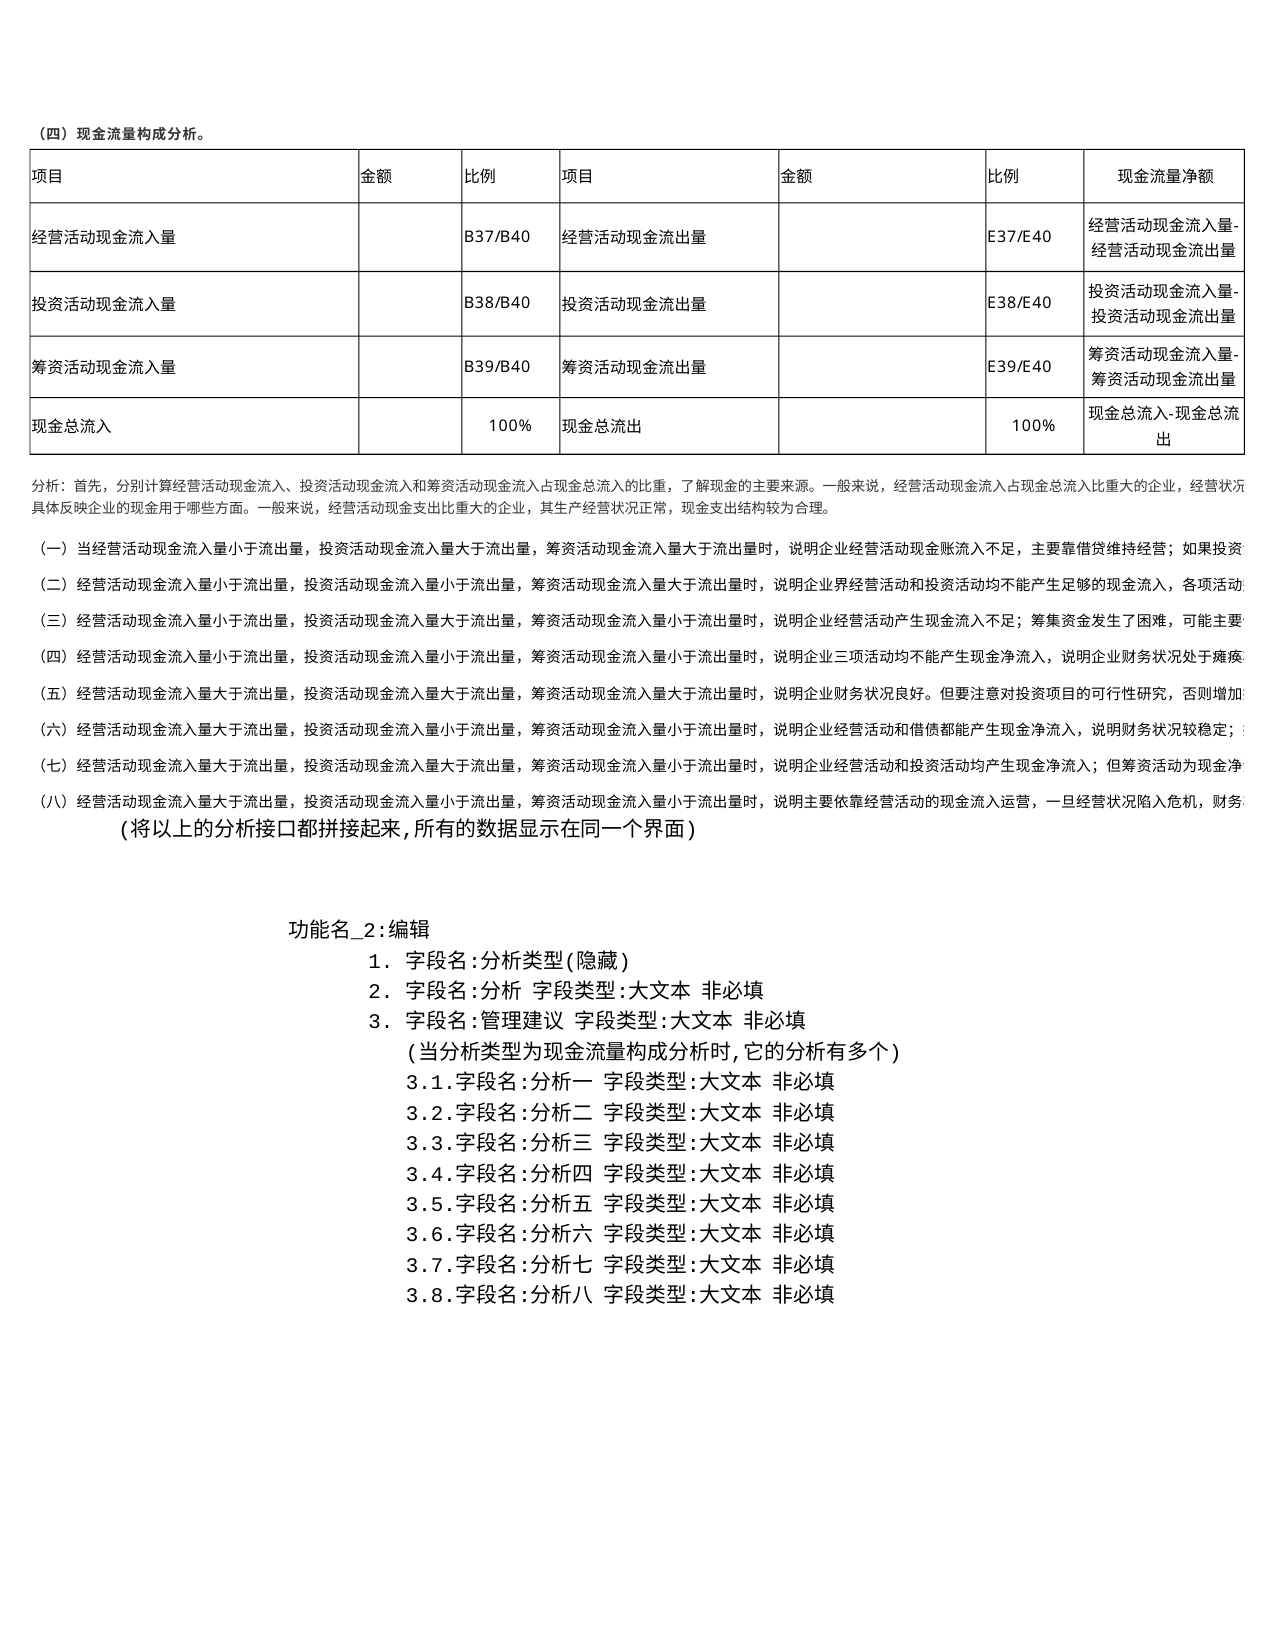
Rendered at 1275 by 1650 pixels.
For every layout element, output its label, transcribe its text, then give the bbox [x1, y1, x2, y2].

text (将以上的分析接口都拼接起来,所有的数据显示在同一个界面) [463, 273, 559, 335]
text (将以上的分析接口都拼接起来,所有的数据显示在同一个界面) [118, 118, 1157, 148]
text (将以上的分析接口都拼接起来,所有的数据显示在同一个界面) [561, 399, 778, 453]
text (将以上的分析接口都拼接起来,所有的数据显示在同一个界面) [987, 150, 1083, 202]
text (将以上的分析接口都拼接起来,所有的数据显示在同一个界面) [1085, 399, 1157, 453]
text (将以上的分析接口都拼接起来,所有的数据显示在同一个界面) [463, 204, 559, 270]
text (将以上的分析接口都拼接起来,所有的数据显示在同一个界面) [561, 150, 778, 202]
text 功能名_2:编辑 [118, 913, 1157, 944]
text (将以上的分析接口都拼接起来,所有的数据显示在同一个界面) [780, 399, 985, 453]
list 3.1.字段名:分析一 字段类型:大文本 非必填 [368, 1066, 1157, 1096]
text (将以上的分析接口都拼接起来,所有的数据显示在同一个界面) [1085, 204, 1157, 270]
text (将以上的分析接口都拼接起来,所有的数据显示在同一个界面) [780, 337, 985, 397]
text (将以上的分析接口都拼接起来,所有的数据显示在同一个界面) [463, 150, 559, 202]
text (将以上的分析接口都拼接起来,所有的数据显示在同一个界面) [360, 150, 461, 202]
text (将以上的分析接口都拼接起来,所有的数据显示在同一个界面) [987, 337, 1083, 397]
list 3.7.字段名:分析七 字段类型:大文本 非必填 [368, 1248, 1157, 1278]
text (将以上的分析接口都拼接起来,所有的数据显示在同一个界面) [987, 399, 1083, 453]
text (将以上的分析接口都拼接起来,所有的数据显示在同一个界面) [118, 150, 358, 202]
text (将以上的分析接口都拼接起来,所有的数据显示在同一个界面) [561, 337, 778, 397]
text (将以上的分析接口都拼接起来,所有的数据显示在同一个界面) [987, 273, 1083, 335]
text (将以上的分析接口都拼接起来,所有的数据显示在同一个界面) [118, 204, 358, 270]
list 字段名:分析 字段类型:大文本 非必填 [368, 974, 1157, 1005]
text (将以上的分析接口都拼接起来,所有的数据显示在同一个界面) [780, 204, 985, 270]
text (将以上的分析接口都拼接起来,所有的数据显示在同一个界面) [463, 399, 559, 453]
text (将以上的分析接口都拼接起来,所有的数据显示在同一个界面) [987, 204, 1083, 270]
list 3.3.字段名:分析三 字段类型:大文本 非必填 [368, 1126, 1157, 1157]
text (将以上的分析接口都拼接起来,所有的数据显示在同一个界面) [561, 204, 778, 270]
text (将以上的分析接口都拼接起来,所有的数据显示在同一个界面) [1085, 337, 1157, 397]
text (将以上的分析接口都拼接起来,所有的数据显示在同一个界面) [360, 273, 461, 335]
list 3.2.字段名:分析二 字段类型:大文本 非必填 [368, 1096, 1157, 1126]
text (将以上的分析接口都拼接起来,所有的数据显示在同一个界面) [118, 455, 1157, 842]
text (将以上的分析接口都拼接起来,所有的数据显示在同一个界面) [360, 337, 461, 397]
list 3.8.字段名:分析八 字段类型:大文本 非必填 [368, 1278, 1157, 1309]
list 字段名:管理建议 字段类型:大文本 非必填 [368, 1005, 1157, 1035]
list 3.4.字段名:分析四 字段类型:大文本 非必填 [368, 1157, 1157, 1187]
text (将以上的分析接口都拼接起来,所有的数据显示在同一个界面) [118, 273, 358, 335]
text (将以上的分析接口都拼接起来,所有的数据显示在同一个界面) [463, 337, 559, 397]
text (将以上的分析接口都拼接起来,所有的数据显示在同一个界面) [561, 273, 778, 335]
text (将以上的分析接口都拼接起来,所有的数据显示在同一个界面) [118, 337, 358, 397]
text (将以上的分析接口都拼接起来,所有的数据显示在同一个界面) [118, 399, 358, 453]
list (当分析类型为现金流量构成分析时,它的分析有多个) [368, 1035, 1157, 1066]
text (将以上的分析接口都拼接起来,所有的数据显示在同一个界面) [360, 399, 461, 453]
list 3.5.字段名:分析五 字段类型:大文本 非必填 [368, 1187, 1157, 1218]
list 3.6.字段名:分析六 字段类型:大文本 非必填 [368, 1218, 1157, 1248]
text (将以上的分析接口都拼接起来,所有的数据显示在同一个界面) [360, 204, 461, 270]
text (将以上的分析接口都拼接起来,所有的数据显示在同一个界面) [780, 273, 985, 335]
list 字段名:分析类型(隐藏) [368, 944, 1157, 974]
text (将以上的分析接口都拼接起来,所有的数据显示在同一个界面) [780, 150, 985, 202]
text (将以上的分析接口都拼接起来,所有的数据显示在同一个界面) [1085, 273, 1157, 335]
text (将以上的分析接口都拼接起来,所有的数据显示在同一个界面) [1085, 150, 1157, 202]
